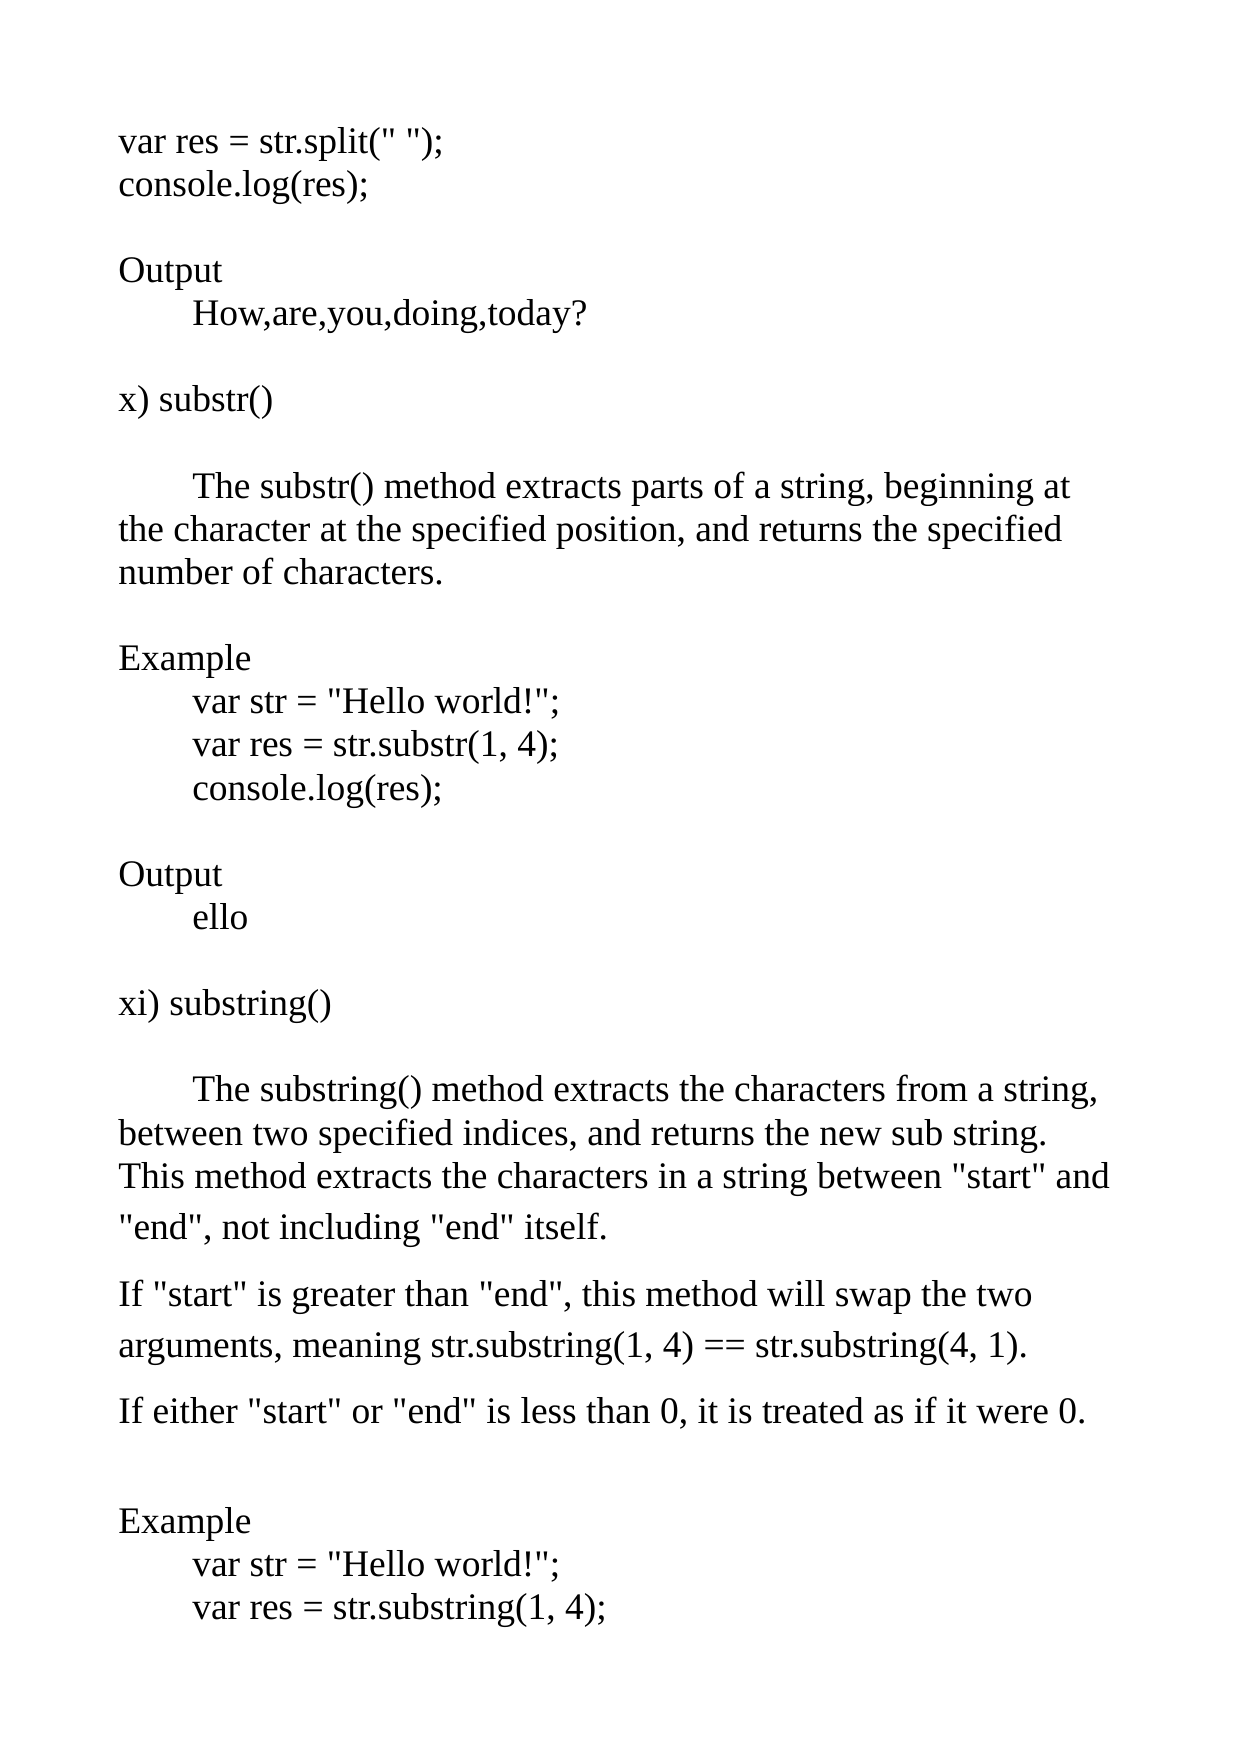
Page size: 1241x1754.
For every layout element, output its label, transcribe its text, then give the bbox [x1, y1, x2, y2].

text var res = str.split(" "); [444, 118, 1122, 161]
text xi) substring() [332, 981, 1122, 1024]
text This method extracts the characters in a string between "start" and "end", not including "end" itself. [118, 1153, 1122, 1248]
text If either "start" or "end" is less than 0, it is treated as if it were 0. [1087, 1389, 1122, 1432]
text ello [248, 894, 1122, 937]
text The substr() method extracts parts of a string, beginning at the character at the specified position, and returns the specified number of characters. [444, 463, 1122, 592]
text Example [251, 636, 1122, 679]
text var str = "Hello world!"; [560, 679, 1122, 722]
text x) substr() [273, 377, 1122, 420]
text The substring() method extracts the characters from a string, between two specified indices, and returns the new sub string. [1048, 1067, 1122, 1153]
text Output [222, 851, 1122, 894]
text console.log(res); [369, 161, 1122, 204]
text Example [251, 1498, 1122, 1541]
text If "start" is greater than "end", this method will swap the two arguments, meaning str.substring(1, 4) == str.substring(4, 1). [118, 1271, 1122, 1366]
text var str = "Hello world!"; [560, 1541, 1122, 1584]
text var res = str.substr(1, 4); [559, 722, 1122, 765]
text console.log(res); [443, 765, 1122, 808]
text How,are,you,doing,today? [587, 291, 1122, 334]
text var res = str.substring(1, 4); [118, 1584, 1122, 1628]
text Output [118, 247, 1122, 291]
